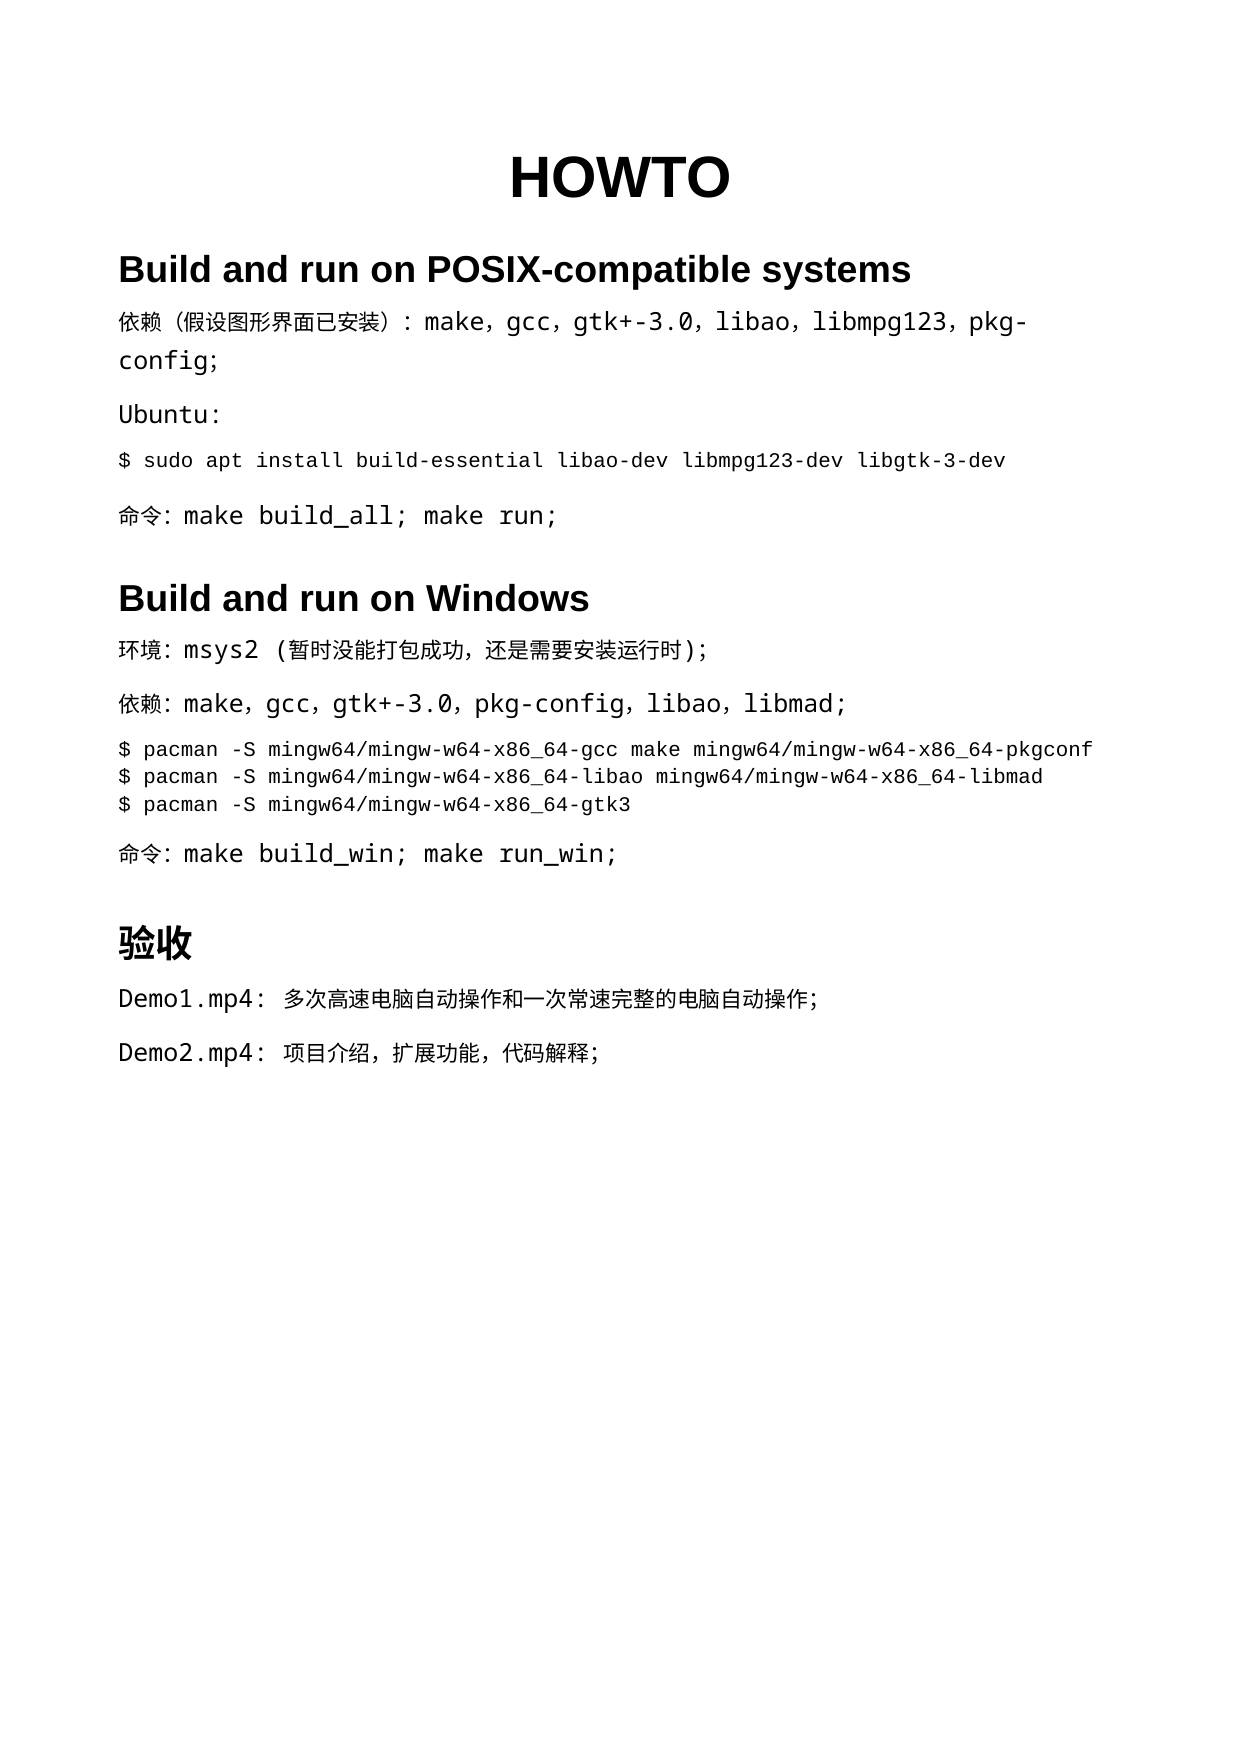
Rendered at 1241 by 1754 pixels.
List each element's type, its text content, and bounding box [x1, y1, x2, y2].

text 命令：make build_win; make run_win; [118, 835, 1122, 869]
text 命令：make build_all; make run; [118, 497, 1122, 531]
text 依赖：make，gcc，gtk+-3.0，pkg-config，libao，libmad; [118, 685, 1122, 719]
text Demo1.mp4: 多次高速电脑自动操作和一次常速完整的电脑自动操作； [118, 981, 1122, 1015]
text 依赖（假设图形界面已安装）：make，gcc，gtk+-3.0，libao，libmpg123，pkg-config； [118, 303, 1122, 377]
text Ubuntu: [118, 396, 1122, 430]
subtitle 验收 [118, 914, 1122, 968]
title HOWTO [118, 143, 1122, 210]
text $ pacman -S mingw64/mingw-w64-x86_64-gcc make mingw64/mingw-w64-x86_64-pkgconf $ pacman -S mingw64/mingw-w64-x86_64-libao mingw64/mingw-w64-x86_64-libmad $ pacman -S mingw64/mingw-w64-x86_64-gtk3 [118, 739, 1122, 817]
subtitle Build and run on POSIX-compatible systems [118, 248, 1122, 291]
text Demo2.mp4: 项目介绍，扩展功能，代码解释； [118, 1034, 1122, 1069]
text 环境：msys2 (暂时没能打包成功，还是需要安装运行时)； [118, 632, 1122, 666]
text $ sudo apt install build-essential libao-dev libmpg123-dev libgtk-3-dev [118, 450, 1122, 474]
subtitle Build and run on Windows [118, 576, 1122, 619]
